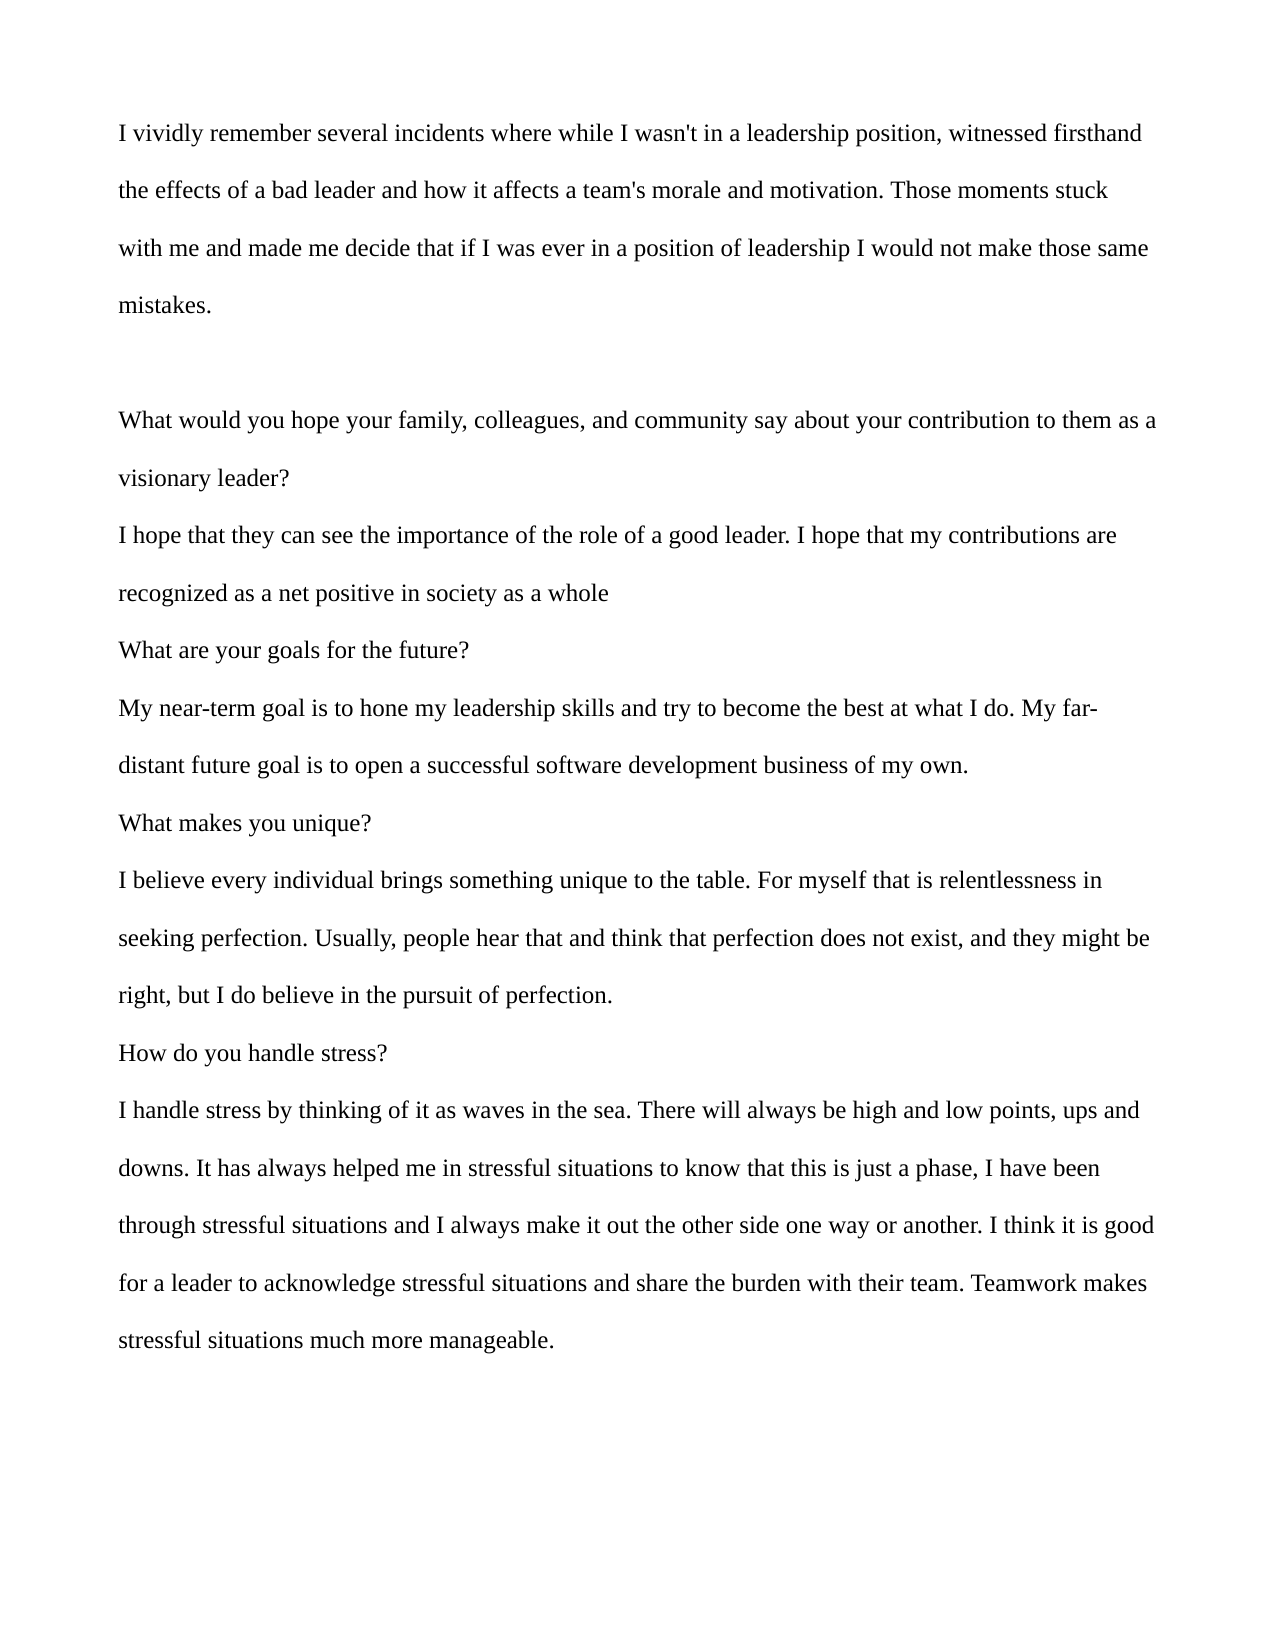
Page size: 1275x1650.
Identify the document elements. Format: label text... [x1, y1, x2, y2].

text What makes you unique? [118, 808, 1157, 837]
text What are your goals for the future? [118, 636, 1157, 664]
text I handle stress by thinking of it as waves in the sea. There will always be high and low points, ups and downs. It has always helped me in stressful situations to know that this is just a phase, I have been through stressful situations and I always make it out the other side one way or another. I think it is good for a leader to acknowledge stressful situations and share the burden with their team. Teamwork makes stressful situations much more manageable. [118, 1096, 1157, 1354]
text My near-term goal is to hone my leadership skills and try to become the best at what I do. My far-distant future goal is to open a successful software development business of my own. [118, 693, 1157, 779]
text I hope that they can see the importance of the role of a good leader. I hope that my contributions are recognized as a net positive in society as a whole [118, 521, 1157, 607]
text I vividly remember several incidents where while I wasn't in a leadership position, witnessed firsthand the effects of a bad leader and how it affects a team's morale and motivation. Those moments stuck with me and made me decide that if I was ever in a position of leadership I would not make those same mistakes. [118, 118, 1157, 319]
text How do you handle stress? [118, 1038, 1157, 1067]
text What would you hope your family, colleagues, and community say about your contribution to them as a visionary leader? [118, 406, 1157, 492]
text I believe every individual brings something unique to the table. For myself that is relentlessness in seeking perfection. Usually, people hear that and think that perfection does not exist, and they might be right, but I do believe in the pursuit of perfection. [118, 866, 1157, 1009]
